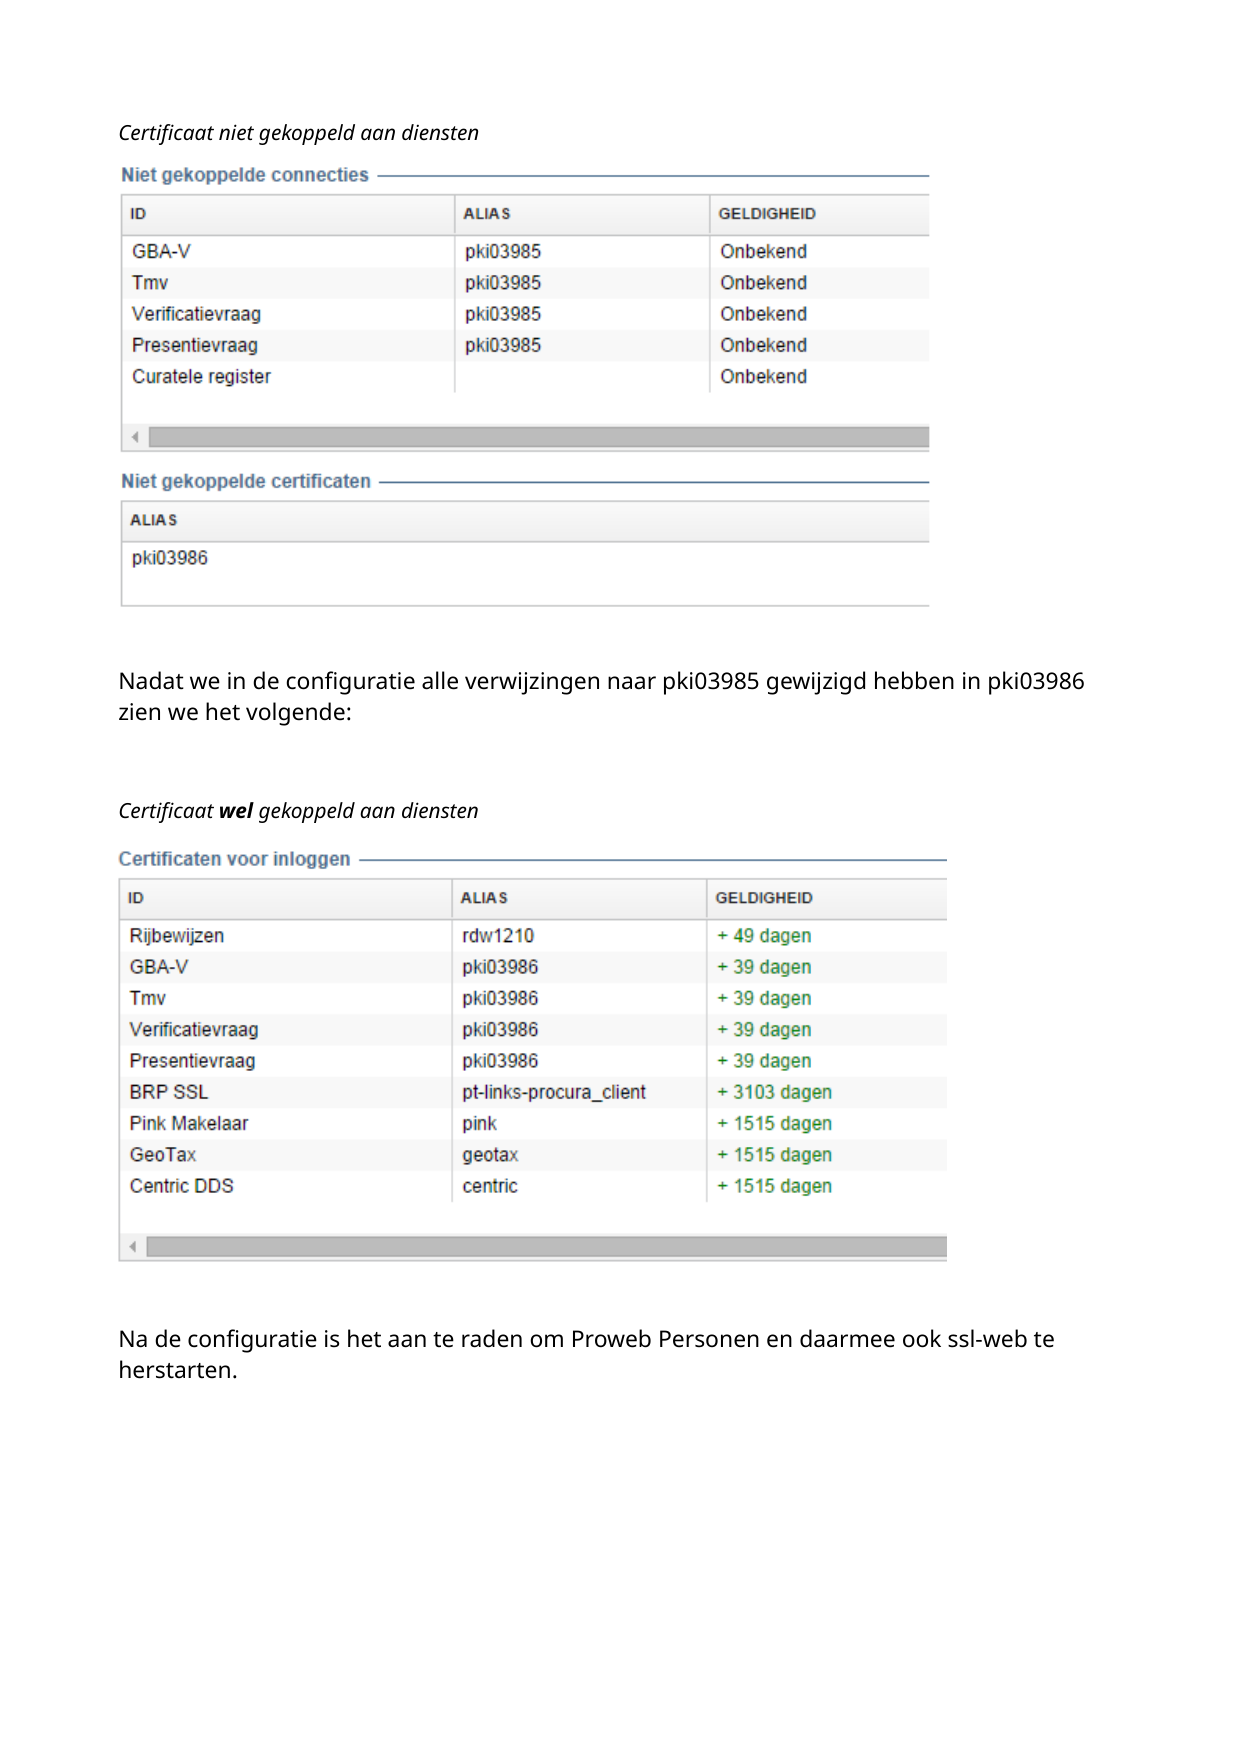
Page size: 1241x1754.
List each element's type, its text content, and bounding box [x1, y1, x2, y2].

text Certificaat wel gekoppeld aan diensten [118, 740, 1122, 825]
picture [100, 844, 947, 1279]
text Na de configuratie is het aan te raden om Proweb Personen en daarmee ook ssl-web te herstarten. [118, 1323, 1122, 1385]
text Nadat we in de configuratie alle verwijzingen naar pki03985 gewijzigd hebben in pki03986 zien we het volgende: [118, 665, 1122, 727]
picture [107, 163, 930, 621]
text Certificaat niet gekoppeld aan diensten [118, 118, 1122, 147]
